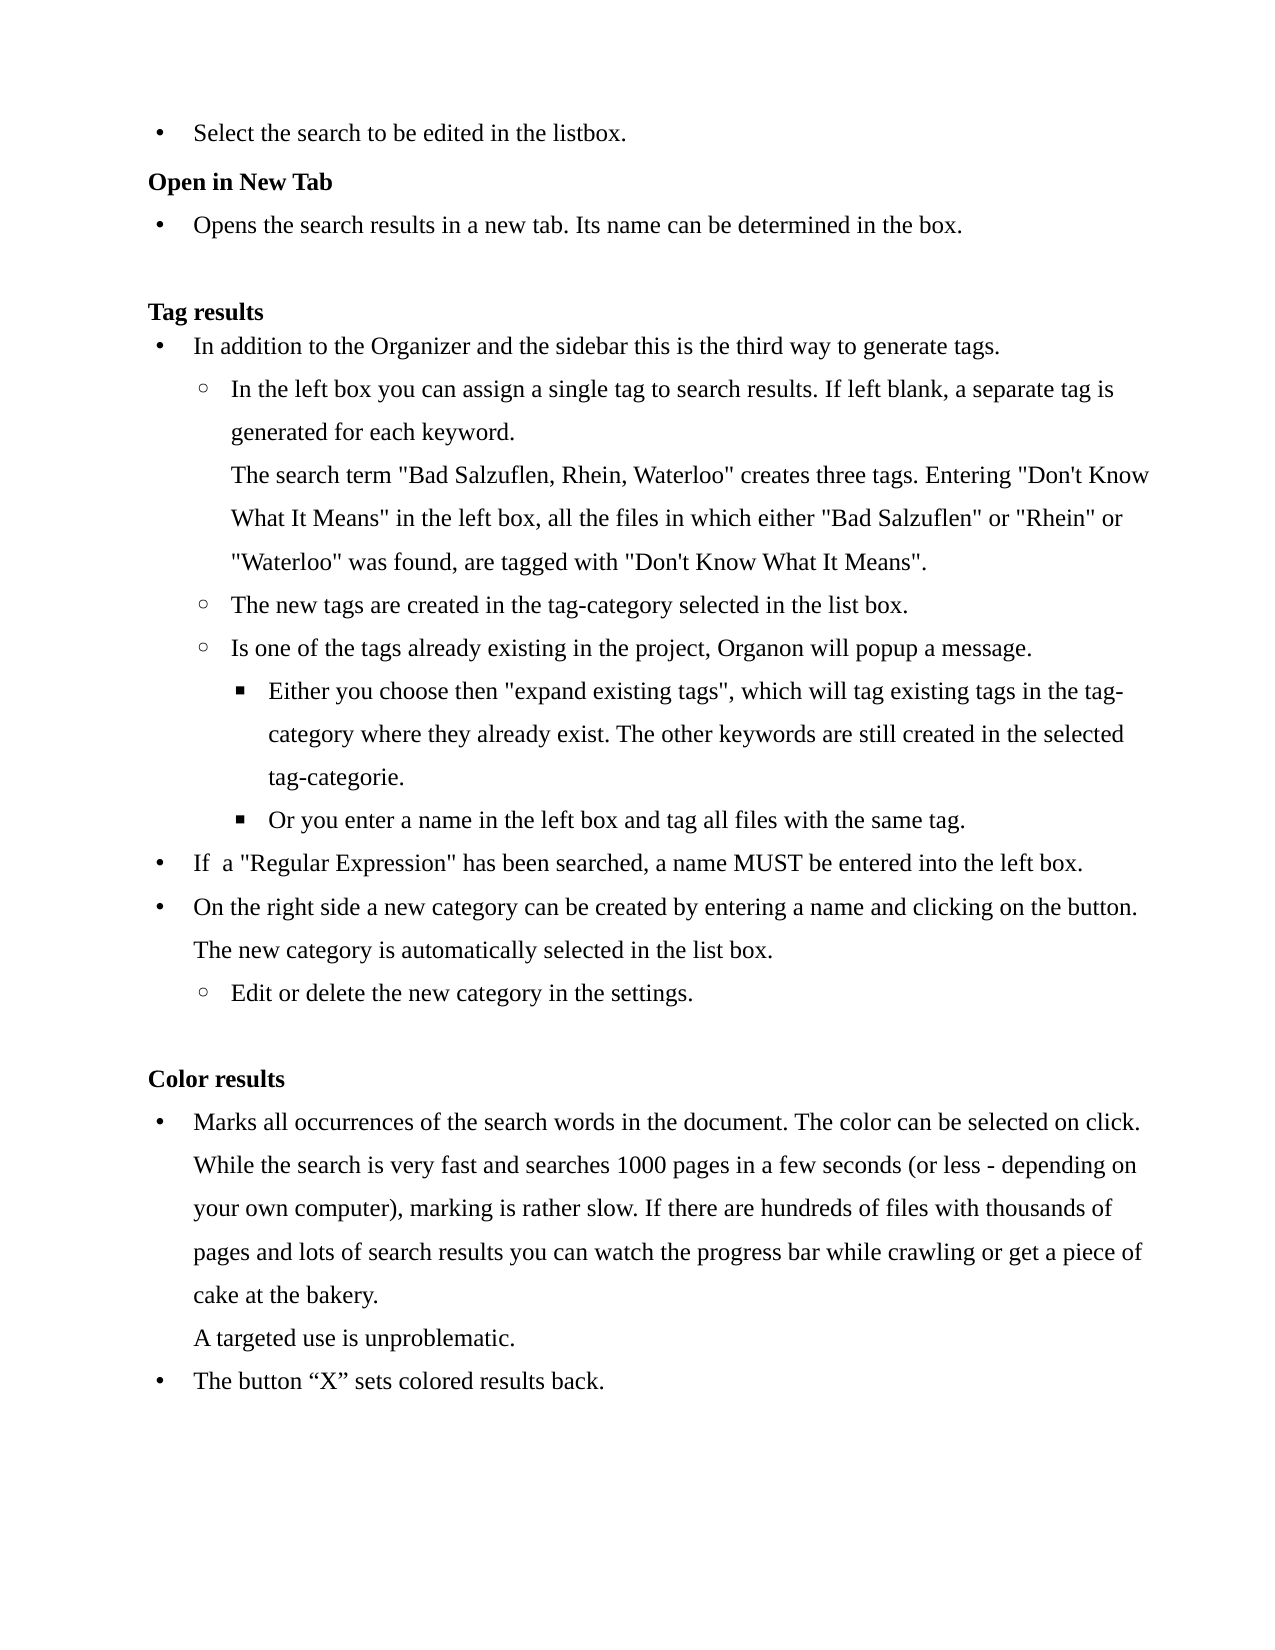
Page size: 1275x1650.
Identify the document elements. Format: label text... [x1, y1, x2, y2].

list Is one of the tags already existing in the project, Organon will popup a message. [193, 633, 1157, 662]
list The search term "Bad Salzuflen, Rhein, Waterloo" creates three tags. Entering "Don't Know What It Means" in the left box, all the files in which either "Bad Salzuflen" or "Rhein" or "Waterloo" was found, are tagged with "Don't Know What It Means". [193, 460, 1157, 575]
list Either you choose then "expand existing tags", which will tag existing tags in the tag-category where they already exist. The other keywords are still created in the selected tag-categorie. [231, 676, 1157, 791]
text Open in New Tab [148, 167, 1157, 196]
text Color results [148, 1064, 1157, 1093]
list Edit or delete the new category in the settings. [193, 978, 1157, 1007]
list While the search is very fast and searches 1000 pages in a few seconds (or less - depending on your own computer), marking is rather slow. If there are hundreds of files with thousands of pages and lots of search results you can watch the progress bar while crawling or get a piece of cake at the bakery. [156, 1150, 1157, 1308]
list A targeted use is unproblematic. [156, 1323, 1157, 1352]
list In the left box you can assign a single tag to search results. If left blank, a separate tag is generated for each keyword. [193, 374, 1157, 446]
text Tag results [148, 297, 1157, 325]
list In addition to the Organizer and the sidebar this is the third way to generate tags. [156, 331, 1157, 360]
list Select the search to be edited in the listbox. [156, 118, 1157, 147]
list If a "Regular Expression" has been searched, a name MUST be entered into the left box. [156, 848, 1157, 877]
list The new tags are created in the tag-category selected in the list box. [193, 590, 1157, 618]
list Opens the search results in a new tab. Its name can be determined in the box. [156, 210, 1157, 239]
list Marks all occurrences of the search words in the document. The color can be selected on click. [156, 1107, 1157, 1136]
list The button “X” sets colored results back. [156, 1366, 1157, 1395]
list On the right side a new category can be created by entering a name and clicking on the button. The new category is automatically selected in the list box. [156, 892, 1157, 963]
list Or you enter a name in the left box and tag all files with the same tag. [231, 805, 1157, 834]
